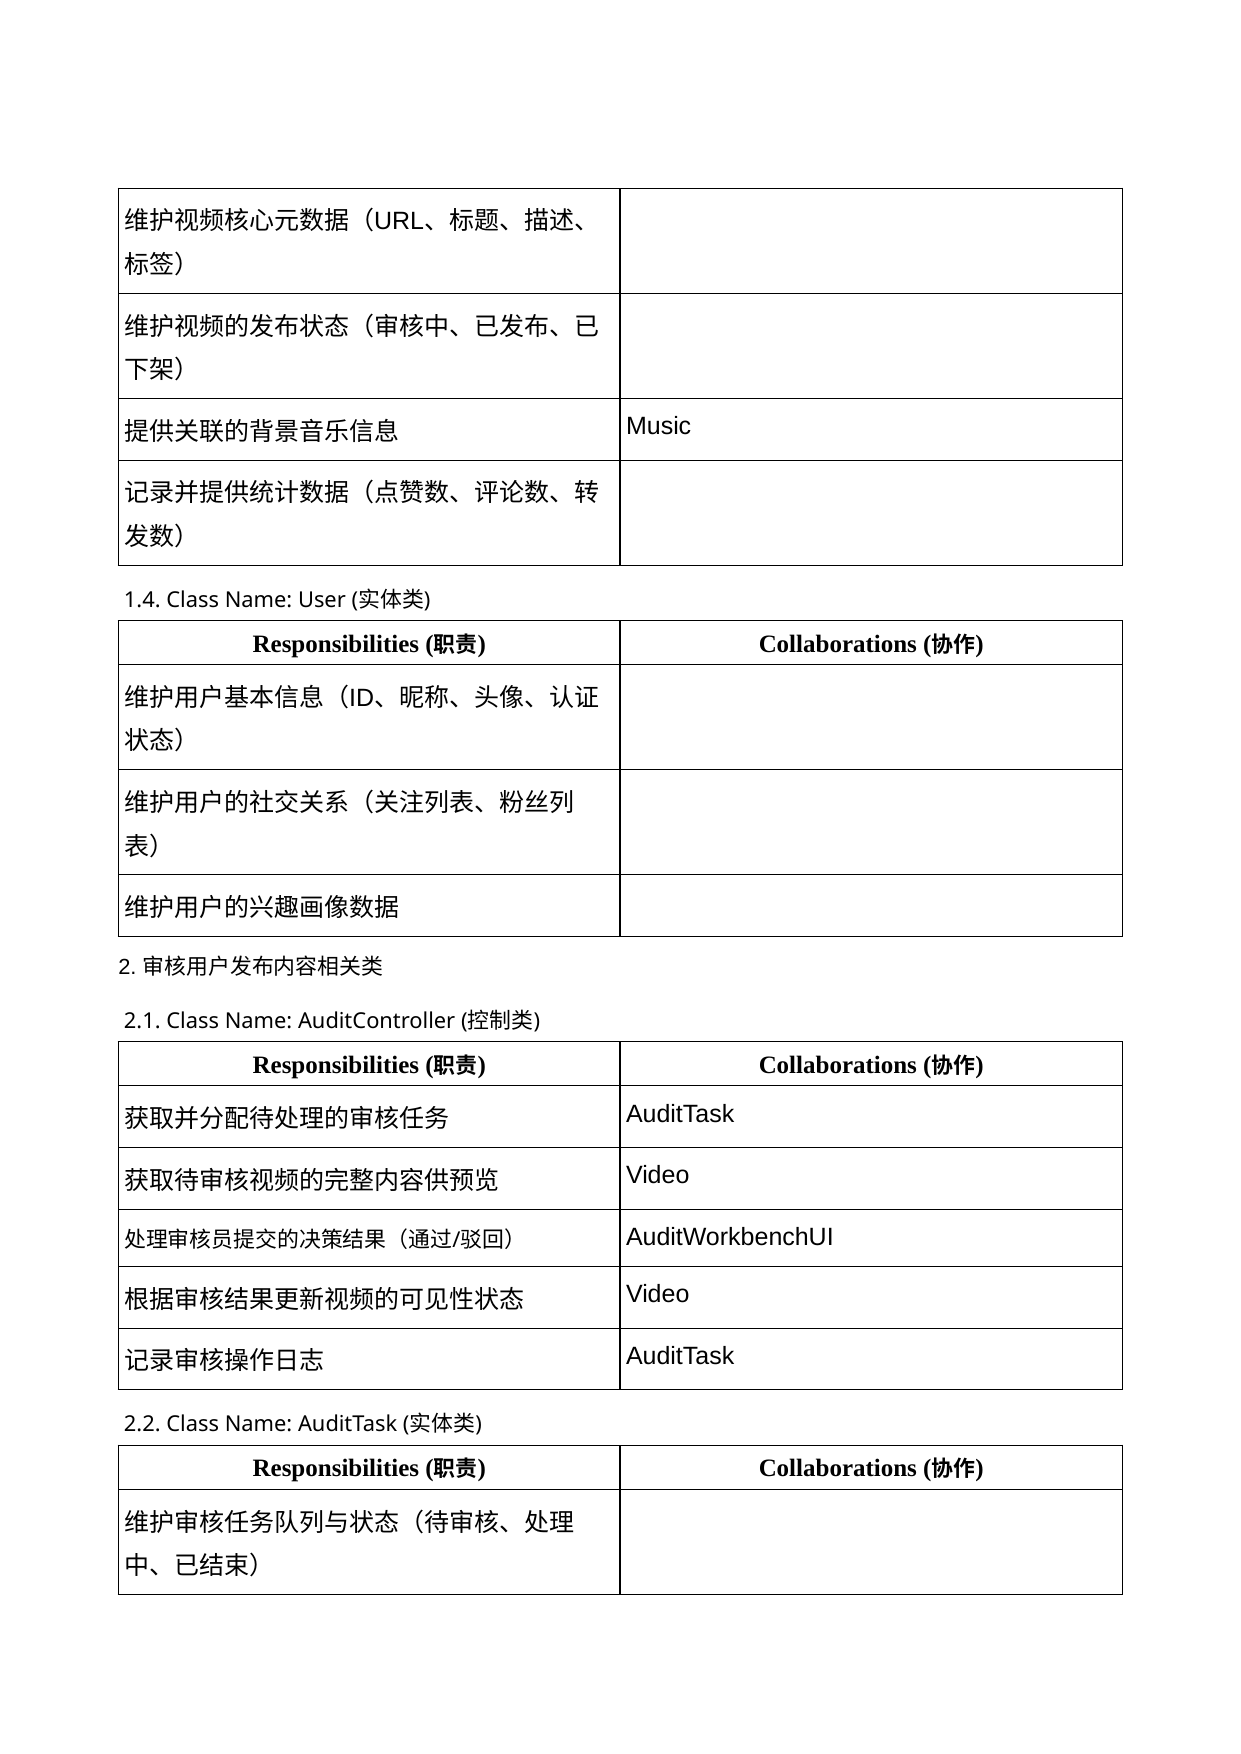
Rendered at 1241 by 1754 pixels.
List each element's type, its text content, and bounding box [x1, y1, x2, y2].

table_cell [621, 294, 1122, 398]
table_cell 维护视频的发布状态（审核中、已发布、已下架） [119, 294, 619, 398]
table_cell [621, 770, 1122, 874]
table_cell AuditTask [621, 1329, 1122, 1389]
table_cell 维护视频核心元数据（URL、标题、描述、标签） [119, 189, 619, 293]
table_header Collaborations (协作) [621, 1042, 1122, 1085]
table_cell 处理审核员提交的决策结果（通过/驳回） [119, 1210, 619, 1266]
table_cell [621, 875, 1122, 936]
table_header Collaborations (协作) [621, 621, 1122, 664]
subtitle Class Name: User (实体类) [118, 582, 1122, 614]
table_cell 根据审核结果更新视频的可见性状态 [119, 1267, 619, 1327]
table_cell 维护审核任务队列与状态（待审核、处理中、已结束） [119, 1490, 619, 1594]
table_cell 记录并提供统计数据（点赞数、评论数、转发数） [119, 461, 619, 564]
table_cell Video [621, 1148, 1122, 1209]
table_cell AuditTask [621, 1086, 1122, 1147]
table_cell [621, 1490, 1122, 1594]
subtitle 审核用户发布内容相关类 [118, 949, 1122, 981]
subtitle Class Name: AuditTask (实体类) [118, 1406, 1122, 1438]
table_cell 获取待审核视频的完整内容供预览 [119, 1148, 619, 1209]
table_cell 提供关联的背景音乐信息 [119, 399, 619, 459]
table_header Responsibilities (职责) [119, 1042, 619, 1085]
table_cell Video [621, 1267, 1122, 1327]
table_cell [621, 189, 1122, 293]
table_cell 维护用户的兴趣画像数据 [119, 875, 619, 936]
table_cell 维护用户基本信息（ID、昵称、头像、认证状态） [119, 665, 619, 769]
table_header Responsibilities (职责) [119, 1446, 619, 1489]
table_header Collaborations (协作) [621, 1446, 1122, 1489]
subtitle Class Name: AuditController (控制类) [118, 1003, 1122, 1035]
table_header Responsibilities (职责) [119, 621, 619, 664]
table_cell 记录审核操作日志 [119, 1329, 619, 1389]
table_cell 维护用户的社交关系（关注列表、粉丝列表） [119, 770, 619, 874]
table_cell [621, 461, 1122, 564]
table_cell [621, 665, 1122, 769]
table_cell 获取并分配待处理的审核任务 [119, 1086, 619, 1147]
table_cell Music [621, 399, 1122, 459]
table_cell AuditWorkbenchUI [621, 1210, 1122, 1266]
